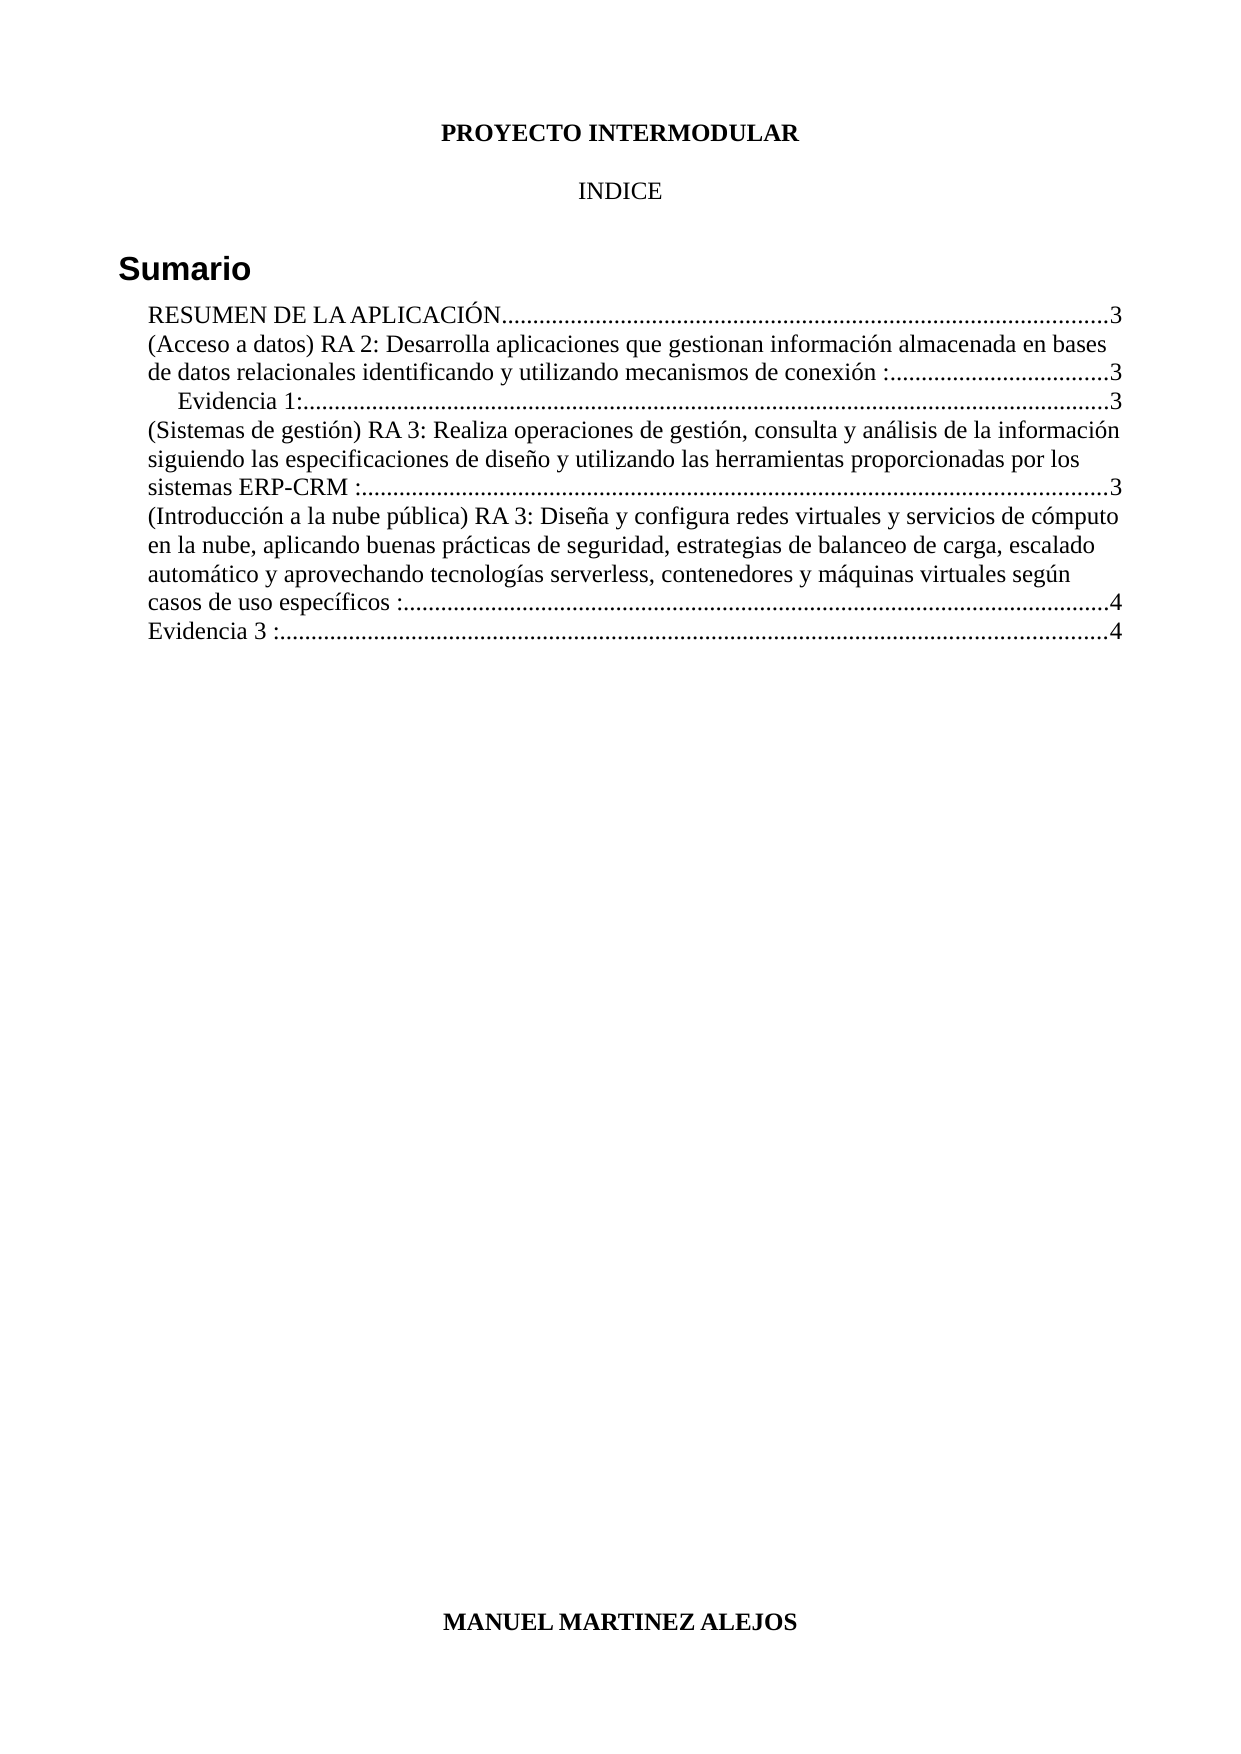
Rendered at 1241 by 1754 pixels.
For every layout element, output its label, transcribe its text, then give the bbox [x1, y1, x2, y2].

text (Sistemas de gestión) RA 3: Realiza operaciones de gestión, consulta y análisis de la información siguiendo las especificaciones de diseño y utilizando las herramientas proporcionadas por los sistemas ERP-CRM : 3 [148, 415, 1122, 501]
text INDICE [118, 176, 1122, 205]
text (Introducción a la nube pública) RA 3: Diseña y configura redes virtuales y servicios de cómputo en la nube, aplicando buenas prácticas de seguridad, estrategias de balanceo de carga, escalado automático y aprovechando tecnologías serverless, contenedores y máquinas virtuales según casos de uso específicos : 4 [148, 501, 1122, 616]
text Evidencia 3 : 4 [148, 616, 1122, 645]
text (Acceso a datos) RA 2: Desarrolla aplicaciones que gestionan información almacenada en bases de datos relacionales identificando y utilizando mecanismos de conexión : 3 [148, 329, 1122, 386]
text RESUMEN DE LA APLICACIÓN 3 [148, 300, 1122, 329]
text Evidencia 1: 3 [177, 386, 1122, 415]
subtitle Sumario [118, 249, 1122, 287]
